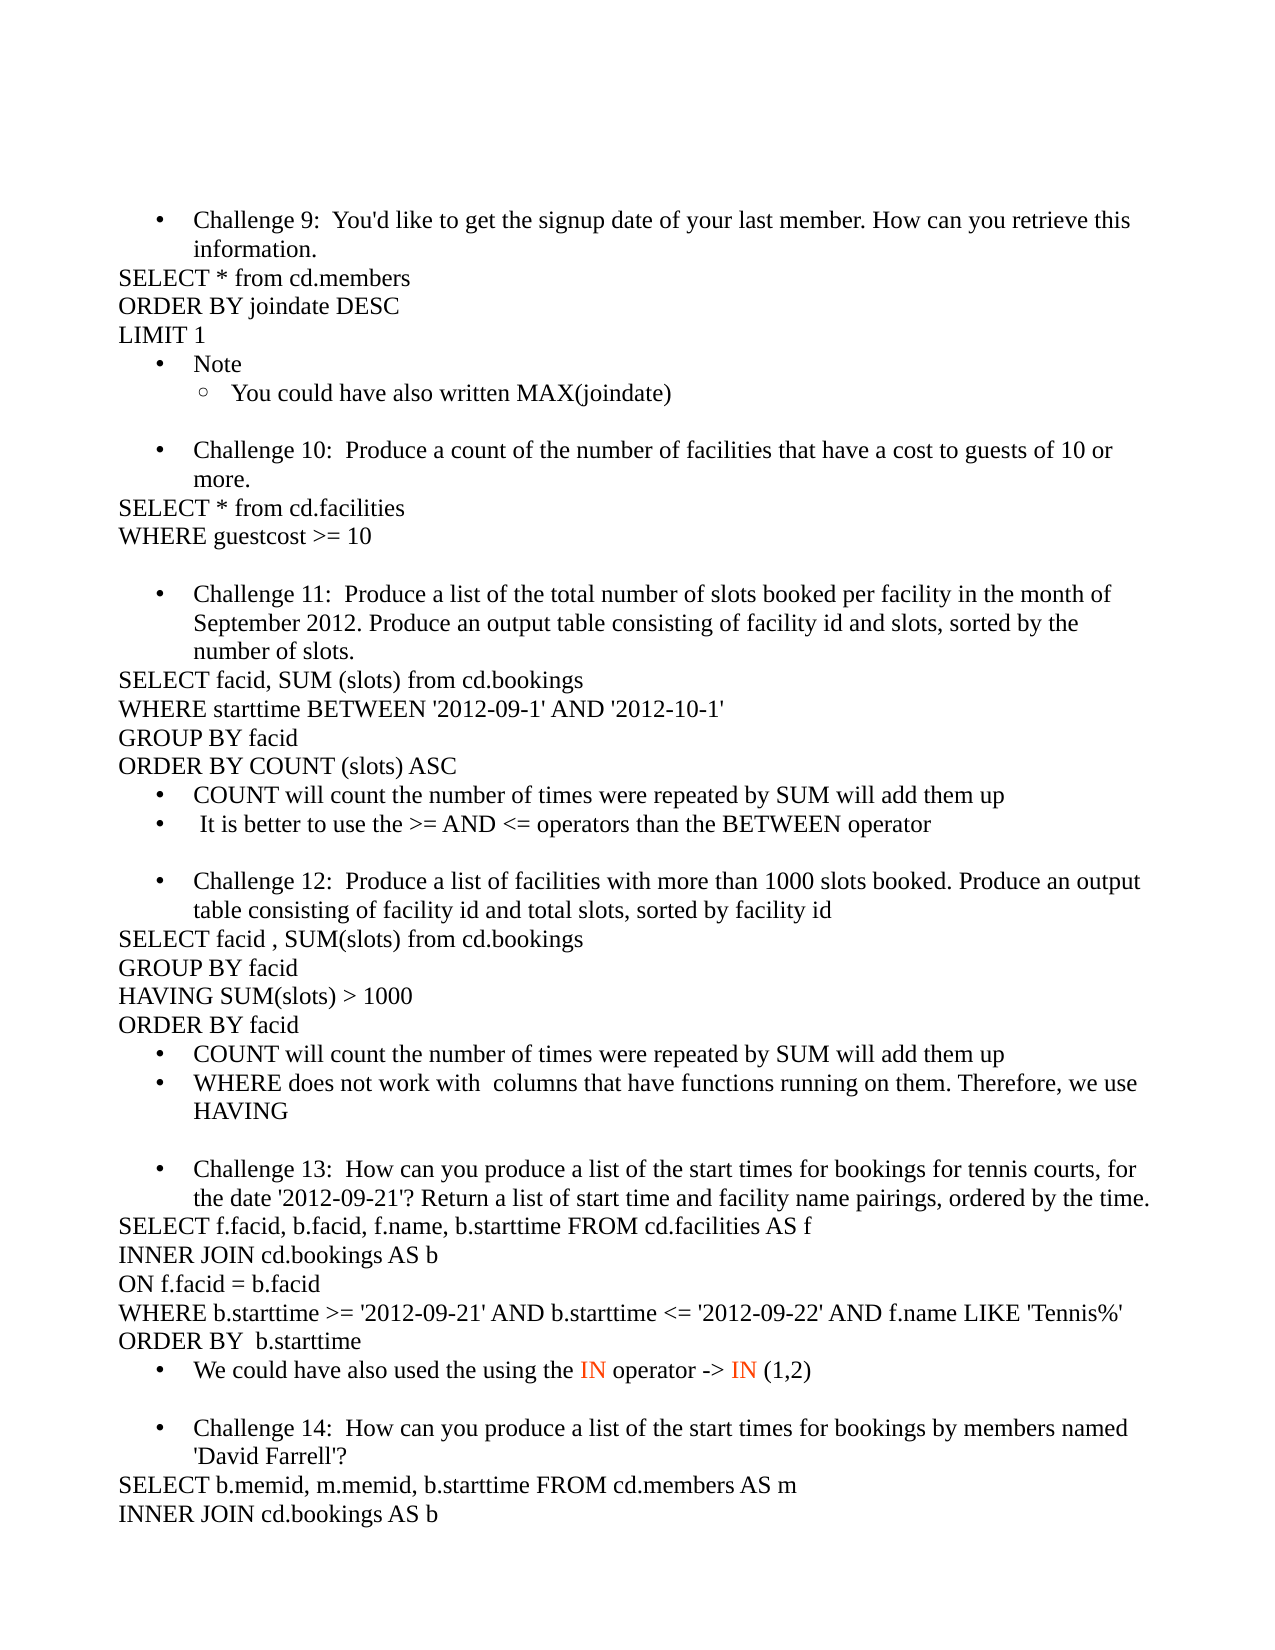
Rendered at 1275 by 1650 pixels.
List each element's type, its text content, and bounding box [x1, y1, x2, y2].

text GROUP BY facid [118, 953, 1157, 981]
text LIMIT 1 [118, 320, 1157, 349]
list COUNT will count the number of times were repeated by SUM will add them up [156, 1039, 1157, 1068]
text SELECT * from cd.members [118, 263, 1157, 291]
text SELECT f.facid, b.facid, f.name, b.starttime FROM cd.facilities AS f [118, 1211, 1157, 1240]
text ORDER BY joindate DESC [118, 291, 1157, 320]
text ORDER BY COUNT (slots) ASC [118, 751, 1157, 780]
list COUNT will count the number of times were repeated by SUM will add them up [156, 780, 1157, 809]
text SELECT facid , SUM(slots) from cd.bookings [118, 924, 1157, 953]
list WHERE does not work with columns that have functions running on them. Therefore, we use HAVING [156, 1068, 1157, 1125]
text WHERE guestcost >= 10 [118, 521, 1157, 550]
list We could have also used the using the IN operator -> IN (1,2) [156, 1355, 1157, 1384]
text ORDER BY facid [118, 1010, 1157, 1039]
text SELECT b.memid, m.memid, b.starttime FROM cd.members AS m [118, 1470, 1157, 1499]
list It is better to use the >= AND <= operators than the BETWEEN operator [156, 809, 1157, 838]
list Challenge 9: You'd like to get the signup date of your last member. How can you retrieve this information. [156, 205, 1157, 263]
text INNER JOIN cd.bookings AS b [118, 1240, 1157, 1269]
list You could have also written MAX(joindate) [193, 378, 1157, 406]
list Challenge 13: How can you produce a list of the start times for bookings for tennis courts, for the date '2012-09-21'? Return a list of start time and facility name pairings, ordered by the time. [156, 1154, 1157, 1211]
list Note [156, 349, 1157, 378]
text SELECT facid, SUM (slots) from cd.bookings [118, 665, 1157, 694]
list Challenge 12: Produce a list of facilities with more than 1000 slots booked. Produce an output table consisting of facility id and total slots, sorted by facility id [156, 866, 1157, 924]
text HAVING SUM(slots) > 1000 [118, 981, 1157, 1010]
text WHERE starttime BETWEEN '2012-09-1' AND '2012-10-1' [118, 694, 1157, 723]
text WHERE b.starttime >= '2012-09-21' AND b.starttime <= '2012-09-22' AND f.name LIKE 'Tennis%' [118, 1298, 1157, 1326]
text SELECT * from cd.facilities [118, 493, 1157, 521]
text ON f.facid = b.facid [118, 1269, 1157, 1298]
list Challenge 14: How can you produce a list of the start times for bookings by members named 'David Farrell'? [156, 1413, 1157, 1470]
text INNER JOIN cd.bookings AS b [118, 1499, 1157, 1528]
list Challenge 11: Produce a list of the total number of slots booked per facility in the month of September 2012. Produce an output table consisting of facility id and slots, sorted by the number of slots. [156, 579, 1157, 665]
list Challenge 10: Produce a count of the number of facilities that have a cost to guests of 10 or more. [156, 435, 1157, 493]
text ORDER BY b.starttime [118, 1326, 1157, 1355]
text GROUP BY facid [118, 723, 1157, 751]
